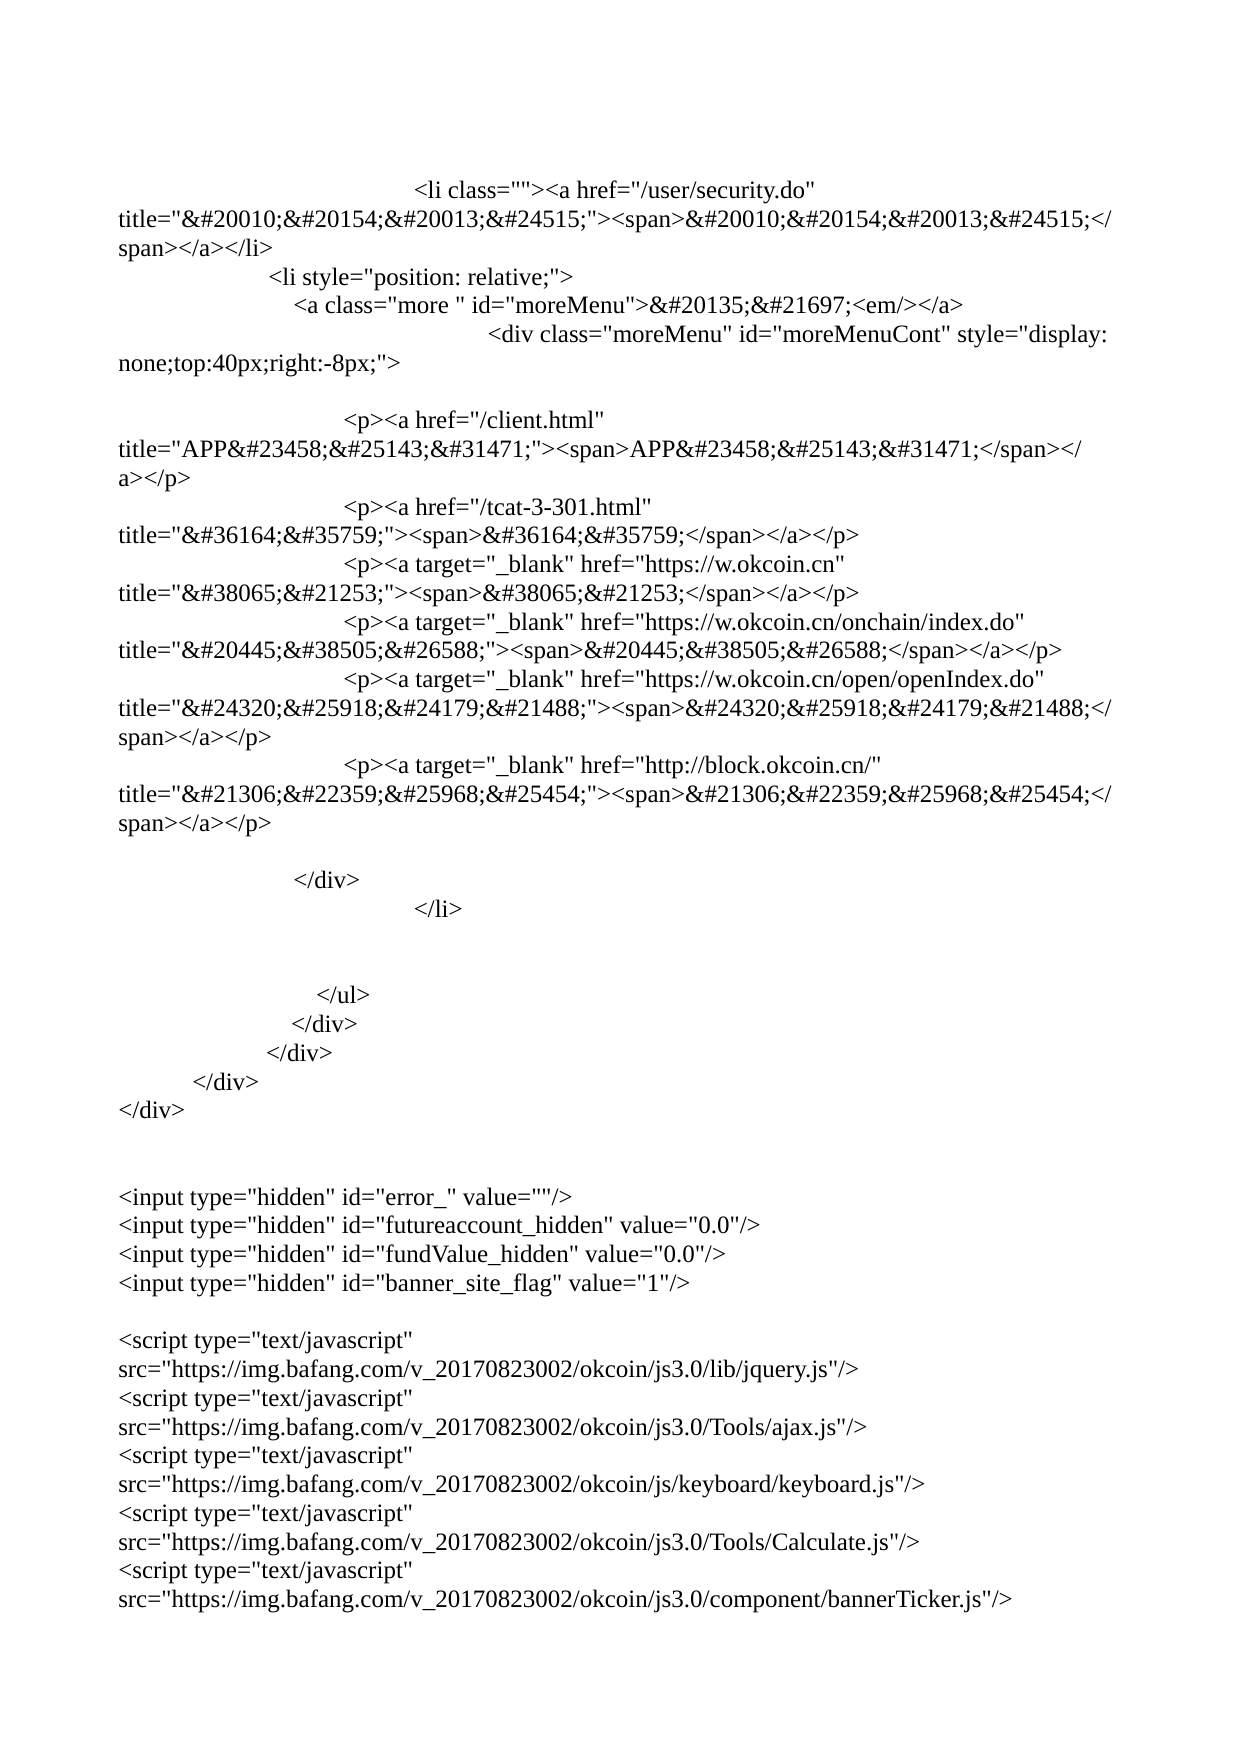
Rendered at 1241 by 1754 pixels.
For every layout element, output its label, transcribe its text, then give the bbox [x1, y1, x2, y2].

text </div> [118, 1067, 1122, 1096]
text </div> [118, 1096, 1122, 1124]
text <p><a target="_blank" href="https://w.okcoin.cn" title="&#38065;&#21253;"><span>&#38065;&#21253;</span></a></p> [118, 549, 1122, 607]
text <a class="more " id="moreMenu">&#20135;&#21697;<em/></a> [118, 291, 1122, 319]
text <p><a target="_blank" href="https://w.okcoin.cn/onchain/index.do" title="&#20445;&#38505;&#26588;"><span>&#20445;&#38505;&#26588;</span></a></p> [118, 607, 1122, 664]
text </div> [118, 866, 1122, 894]
text </ul> [118, 981, 1122, 1009]
text <script type="text/javascript" src="https://img.bafang.com/v_20170823002/okcoin/js3.0/Tools/Calculate.js"/> [118, 1498, 1122, 1556]
text <input type="hidden" id="fundValue_hidden" value="0.0"/> [118, 1239, 1122, 1268]
text <script type="text/javascript" src="https://img.bafang.com/v_20170823002/okcoin/js3.0/component/bannerTicker.js"/> [118, 1556, 1122, 1613]
text <li style="position: relative;"> [118, 262, 1122, 291]
text <script type="text/javascript" src="https://img.bafang.com/v_20170823002/okcoin/js3.0/Tools/ajax.js"/> [118, 1383, 1122, 1441]
text <script type="text/javascript" src="https://img.bafang.com/v_20170823002/okcoin/js/keyboard/keyboard.js"/> [118, 1441, 1122, 1498]
text </li> [118, 894, 1122, 923]
text <input type="hidden" id="error_" value=""/> [118, 1182, 1122, 1211]
text <p><a target="_blank" href="http://block.okcoin.cn/" title="&#21306;&#22359;&#25968;&#25454;"><span>&#21306;&#22359;&#25968;&#25454;</span></a></p> [118, 751, 1122, 837]
text <script type="text/javascript" src="https://img.bafang.com/v_20170823002/okcoin/js3.0/lib/jquery.js"/> [118, 1326, 1122, 1383]
text <li class=""><a href="/user/security.do" title="&#20010;&#20154;&#20013;&#24515;"><span>&#20010;&#20154;&#20013;&#24515;</span></a></li> [118, 176, 1122, 262]
text <p><a target="_blank" href="https://w.okcoin.cn/open/openIndex.do" title="&#24320;&#25918;&#24179;&#21488;"><span>&#24320;&#25918;&#24179;&#21488;</span></a></p> [118, 664, 1122, 751]
text </div> [118, 1038, 1122, 1067]
text <input type="hidden" id="futureaccount_hidden" value="0.0"/> [118, 1211, 1122, 1239]
text </div> [118, 1009, 1122, 1038]
text <p><a href="/client.html" title="APP&#23458;&#25143;&#31471;"><span>APP&#23458;&#25143;&#31471;</span></a></p> [118, 406, 1122, 492]
text <p><a href="/tcat-3-301.html" title="&#36164;&#35759;"><span>&#36164;&#35759;</span></a></p> [118, 492, 1122, 549]
text <input type="hidden" id="banner_site_flag" value="1"/> [118, 1268, 1122, 1297]
text <div class="moreMenu" id="moreMenuCont" style="display: none;top:40px;right:-8px;"> [118, 319, 1122, 377]
